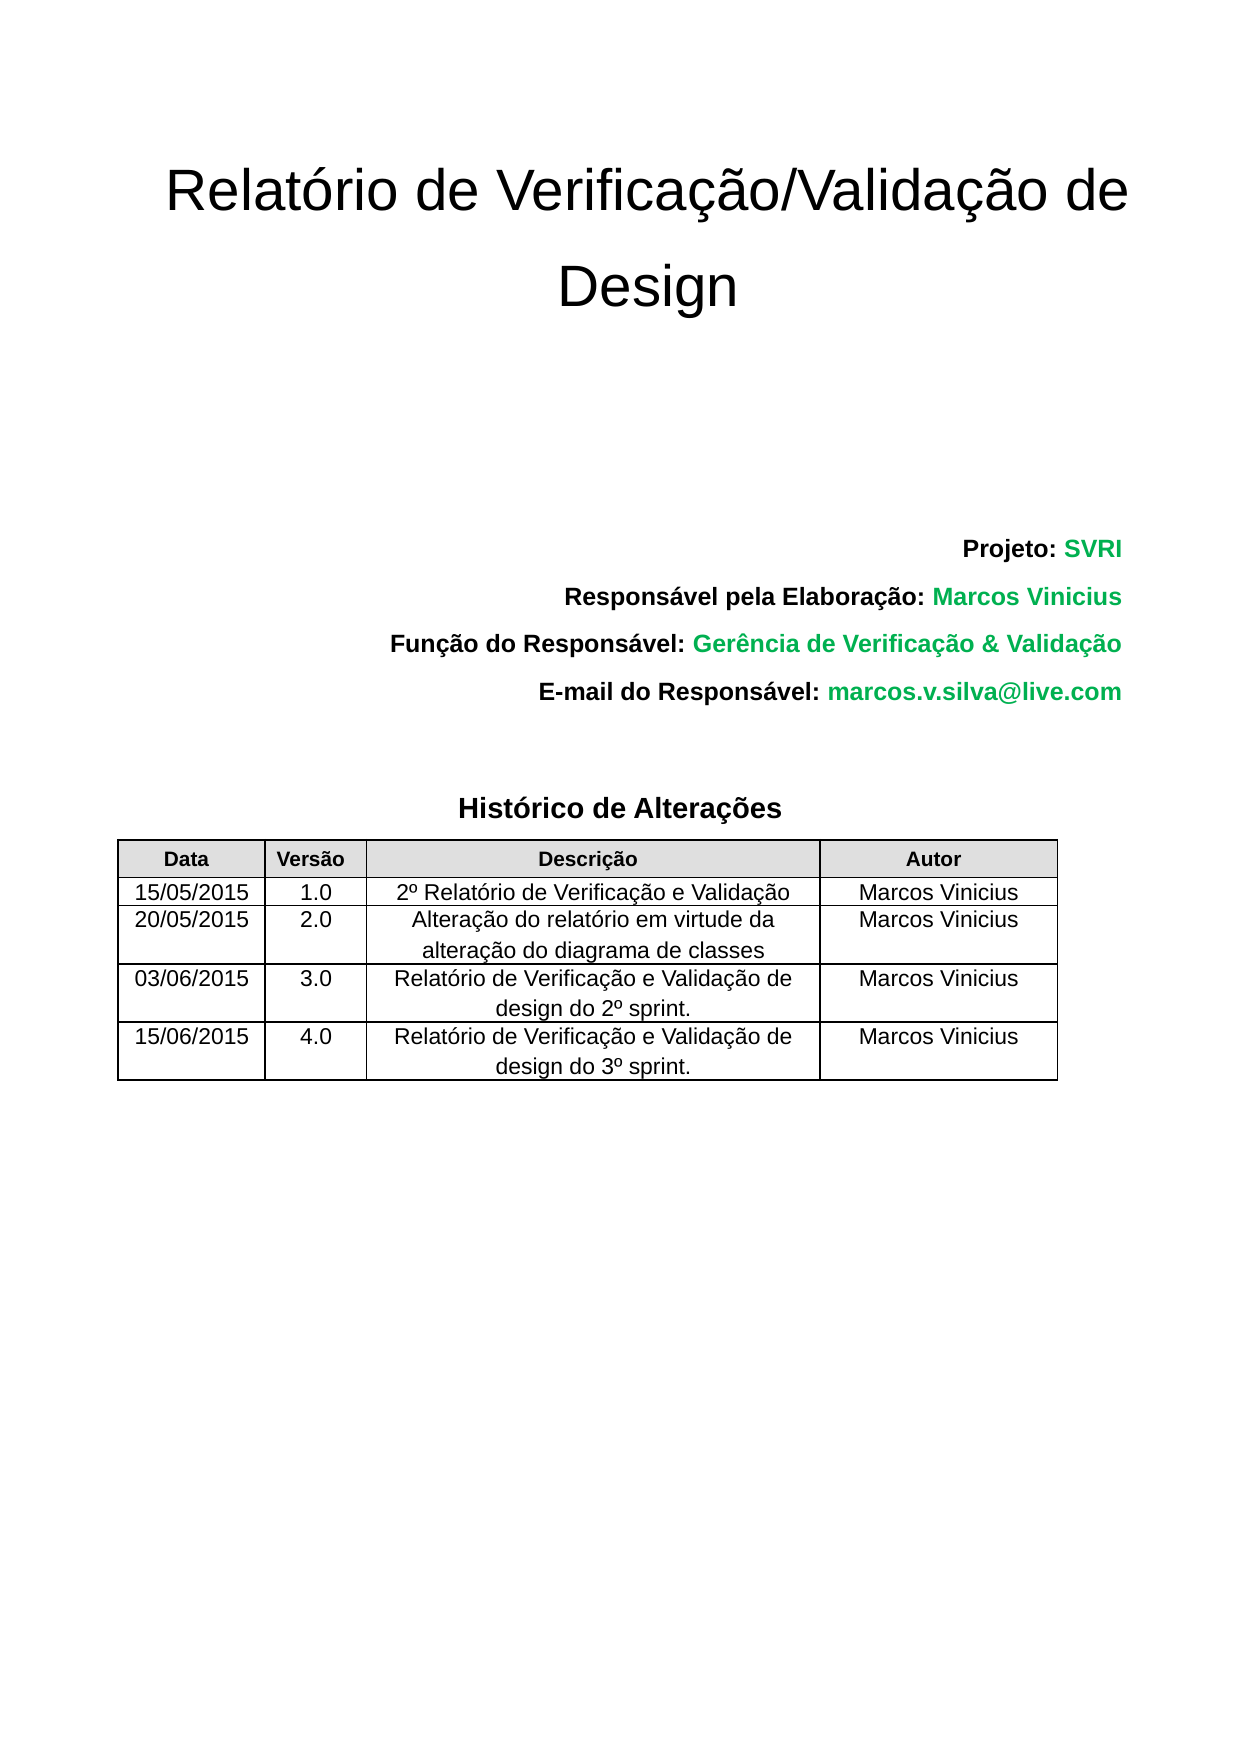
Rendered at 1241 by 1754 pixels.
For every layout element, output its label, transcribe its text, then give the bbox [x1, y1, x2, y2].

table_header Data [119, 841, 264, 877]
table_cell 20/05/2015 [119, 906, 264, 963]
table_cell Marcos Vinicius [821, 878, 1057, 905]
table_cell Marcos Vinicius [821, 965, 1057, 1021]
table_cell 2.0 [266, 906, 366, 963]
table_cell 1.0 [266, 878, 366, 905]
table_cell 3.0 [266, 965, 366, 1021]
table_header Versão [266, 841, 366, 877]
table_cell 2º Relatório de Verificação e Validação [367, 878, 819, 905]
table_cell 4.0 [266, 1023, 366, 1079]
table_cell Marcos Vinicius [821, 906, 1057, 963]
text Responsável pela Elaboração: Marcos Vinicius [118, 582, 1122, 611]
table_cell 15/06/2015 [119, 1023, 264, 1079]
table_cell Marcos Vinicius [821, 1023, 1057, 1079]
text Projeto: SVRI [118, 534, 1122, 563]
text Função do Responsável: Gerência de Verificação & Validação [118, 629, 1122, 658]
text Histórico de Alterações [118, 791, 1122, 824]
table_cell 03/06/2015 [119, 965, 264, 1021]
table_cell Relatório de Verificação e Validação de design do 3º sprint. [367, 1023, 819, 1079]
text E-mail do Responsável: marcos.v.silva@live.com [118, 677, 1122, 706]
text Relatório de Verificação/Validação de Design [118, 156, 1178, 319]
table_header Autor [821, 841, 1057, 877]
table_cell Relatório de Verificação e Validação de design do 2º sprint. [367, 965, 819, 1021]
table_cell Alteração do relatório em virtude da alteração do diagrama de classes [367, 906, 819, 963]
table_header Descrição [367, 841, 819, 877]
table_cell 15/05/2015 [119, 878, 264, 905]
